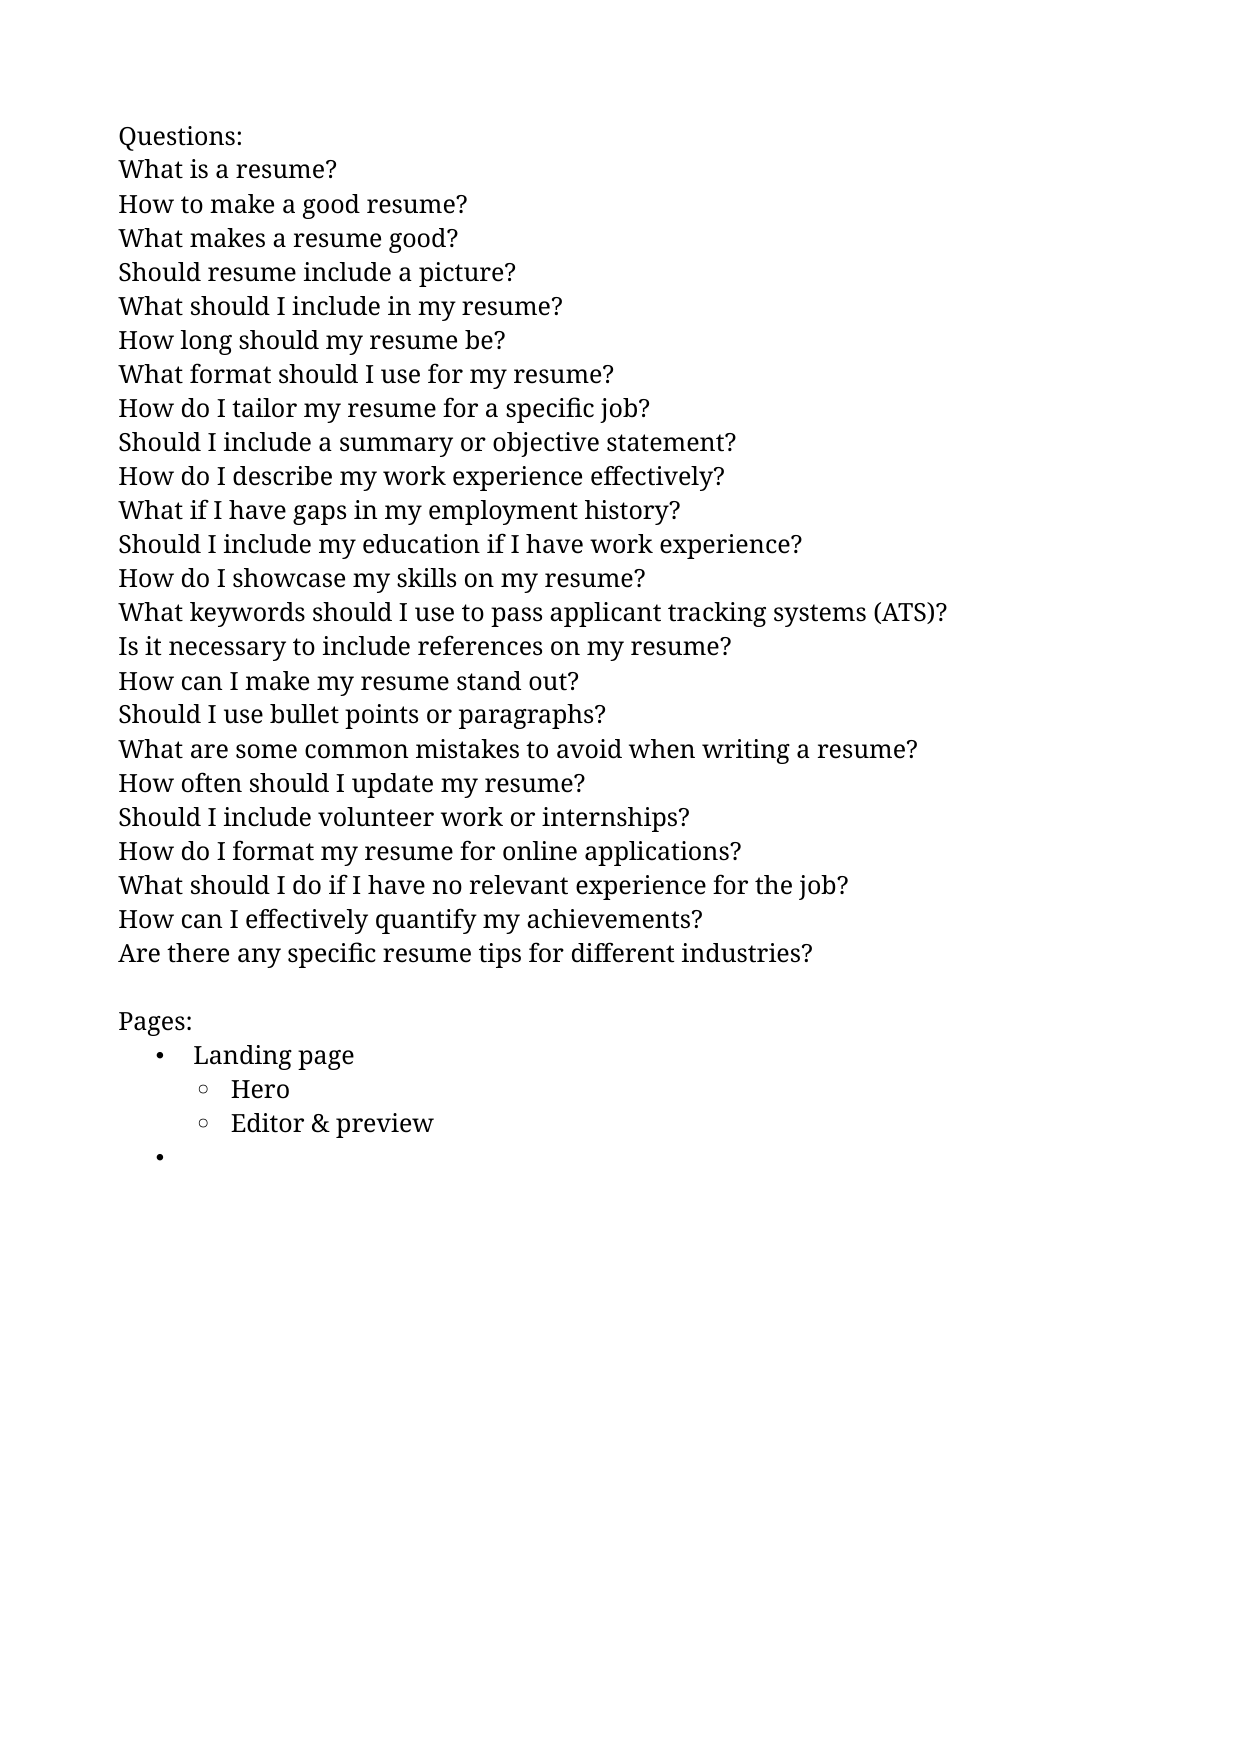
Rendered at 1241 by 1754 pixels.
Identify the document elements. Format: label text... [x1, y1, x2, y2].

text How to make a good resume? [118, 186, 1122, 220]
text Should I use bullet points or paragraphs? [118, 697, 1122, 731]
text How do I describe my work experience effectively? [118, 459, 1122, 493]
text Is it necessary to include references on my resume? [118, 629, 1122, 663]
text Are there any specific resume tips for different industries? [118, 936, 1122, 970]
text Should I include a summary or objective statement? [118, 425, 1122, 459]
text How often should I update my resume? [118, 765, 1122, 799]
text How do I tailor my resume for a specific job? [118, 391, 1122, 425]
text How do I showcase my skills on my resume? [118, 561, 1122, 595]
text Questions: [118, 118, 1122, 152]
text Pages: [118, 1004, 1122, 1038]
text Should I include my education if I have work experience? [118, 527, 1122, 561]
text Should resume include a picture? [118, 254, 1122, 288]
text What should I do if I have no relevant experience for the job? [118, 867, 1122, 902]
text How do I format my resume for online applications? [118, 833, 1122, 867]
text How can I effectively quantify my achievements? [118, 902, 1122, 936]
text What format should I use for my resume? [118, 357, 1122, 391]
text What should I include in my resume? [118, 288, 1122, 322]
list Hero [193, 1072, 1122, 1106]
text What are some common mistakes to avoid when writing a resume? [118, 731, 1122, 765]
text Should I include volunteer work or internships? [118, 799, 1122, 833]
text What if I have gaps in my employment history? [118, 493, 1122, 527]
text What makes a resume good? [118, 220, 1122, 254]
text What is a resume? [118, 152, 1122, 186]
list Landing page [156, 1038, 1122, 1072]
text How can I make my resume stand out? [118, 663, 1122, 697]
list Editor & preview [193, 1106, 1122, 1140]
text What keywords should I use to pass applicant tracking systems (ATS)? [118, 595, 1122, 629]
text How long should my resume be? [118, 322, 1122, 357]
